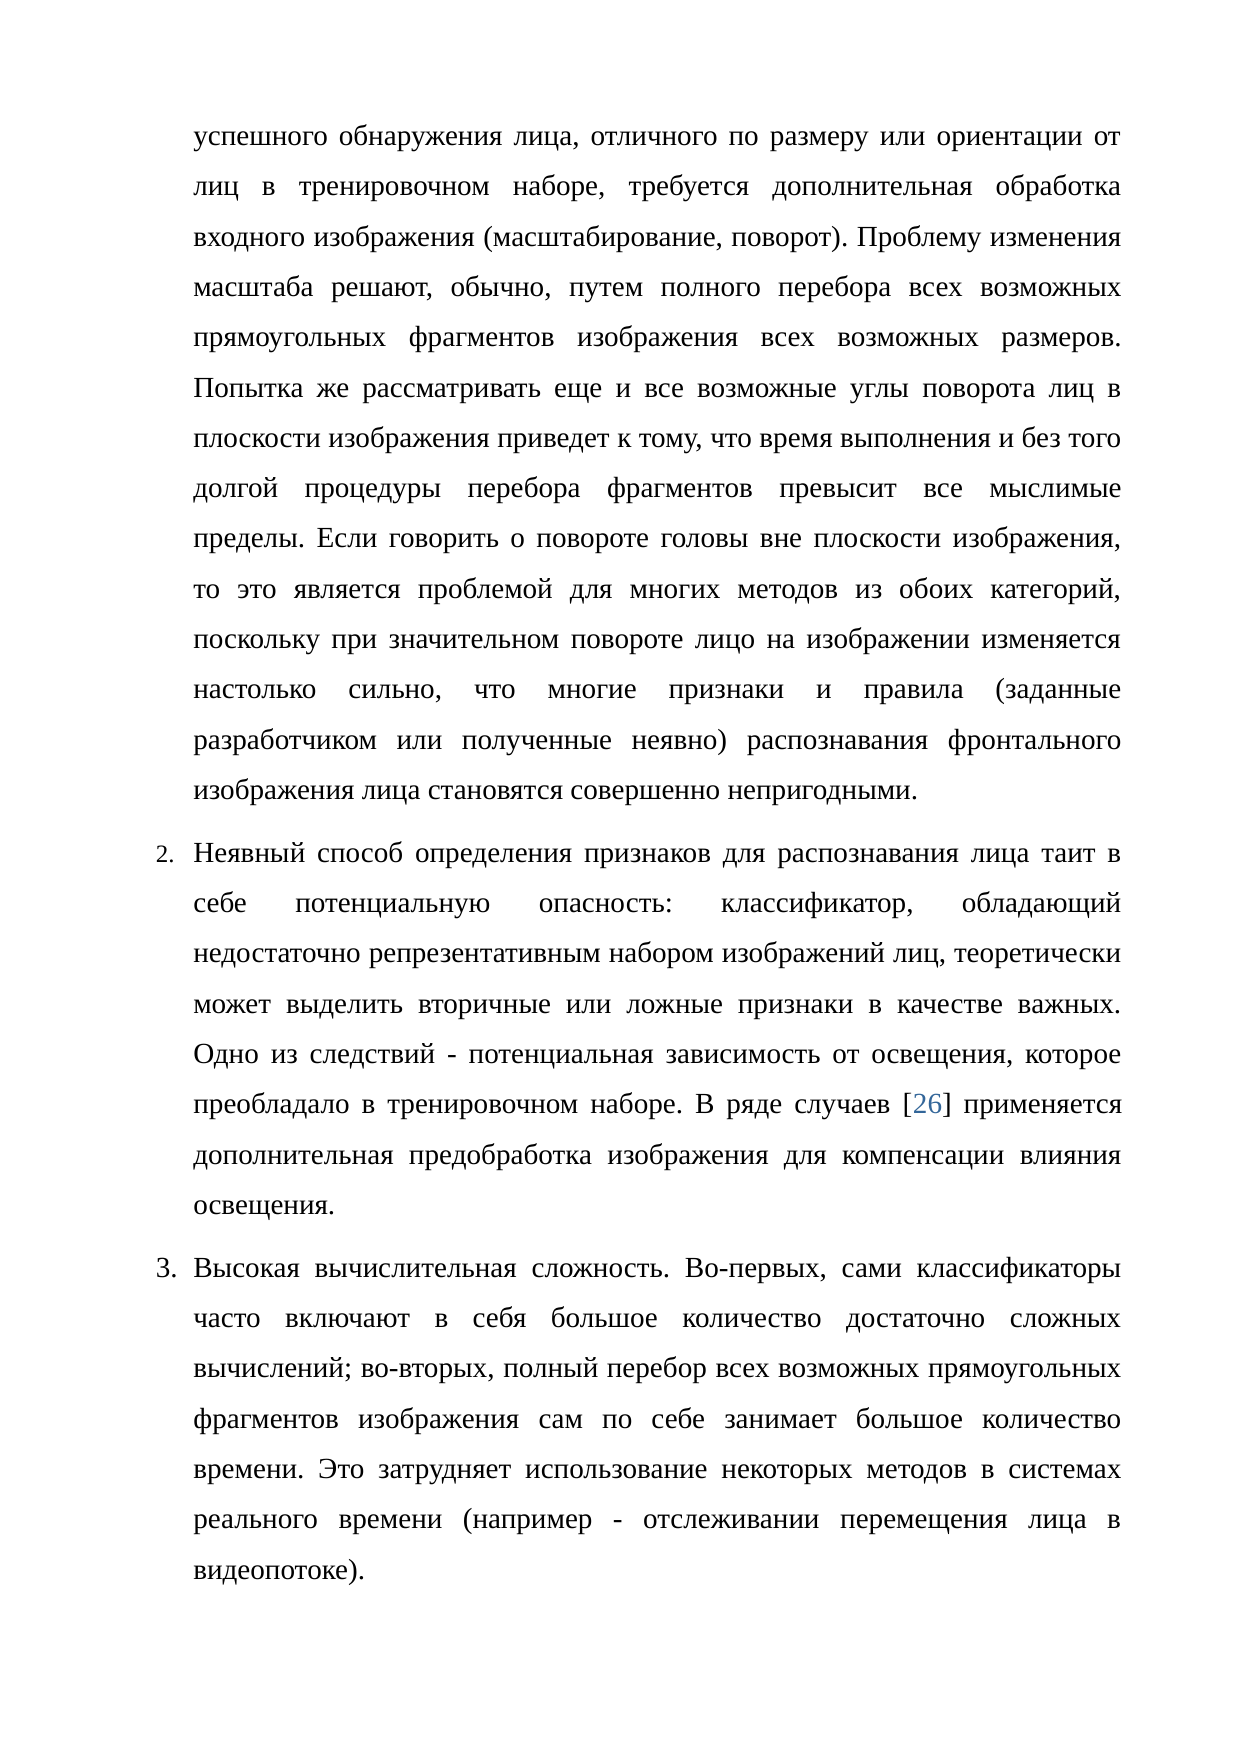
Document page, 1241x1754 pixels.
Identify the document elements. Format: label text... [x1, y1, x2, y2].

list Высокая вычислительная сложность. Во-первых, сами классификаторы часто включают в себя большое количество достаточно сложных вычислений; во-вторых, полный перебор всех возможных прямоугольных фрагментов изображения сам по себе занимает большое количество времени. Это затрудняет использование некоторых методов в системах реального времени (например - отслеживании перемещения лица в видеопотоке). [156, 1250, 1122, 1585]
list успешного обнаружения лица, отличного по размеру или ориентации от лиц в тренировочном наборе, требуется дополнительная обработка входного изображения (масштабирование, поворот). Проблему изменения масштаба решают, обычно, путем полного перебора всех возможных прямоугольных фрагментов изображения всех возможных размеров. Попытка же рассматривать еще и все возможные углы поворота лиц в плоскости изображения приведет к тому, что время выполнения и без того долгой процедуры перебора фрагментов превысит все мыслимые пределы. Если говорить о повороте головы вне плоскости изображения, то это является проблемой для многих методов из обоих категорий, поскольку при значительном повороте лицо на изображении изменяется настолько сильно, что многие признаки и правила (заданные разработчиком или полученные неявно) распознавания фронтального изображения лица становятся совершенно непригодными. [156, 118, 1122, 806]
list Неявный способ определения признаков для распознавания лица таит в себе потенциальную опасность: классификатор, обладающий недостаточно репрезентативным набором изображений лиц, теоретически может выделить вторичные или ложные признаки в качестве важных. Одно из следствий - потенциальная зависимость от освещения, которое преобладало в тренировочном наборе. В ряде случаев [26] применяется дополнительная предобработка изображения для компенсации влияния освещения. [156, 835, 1122, 1221]
